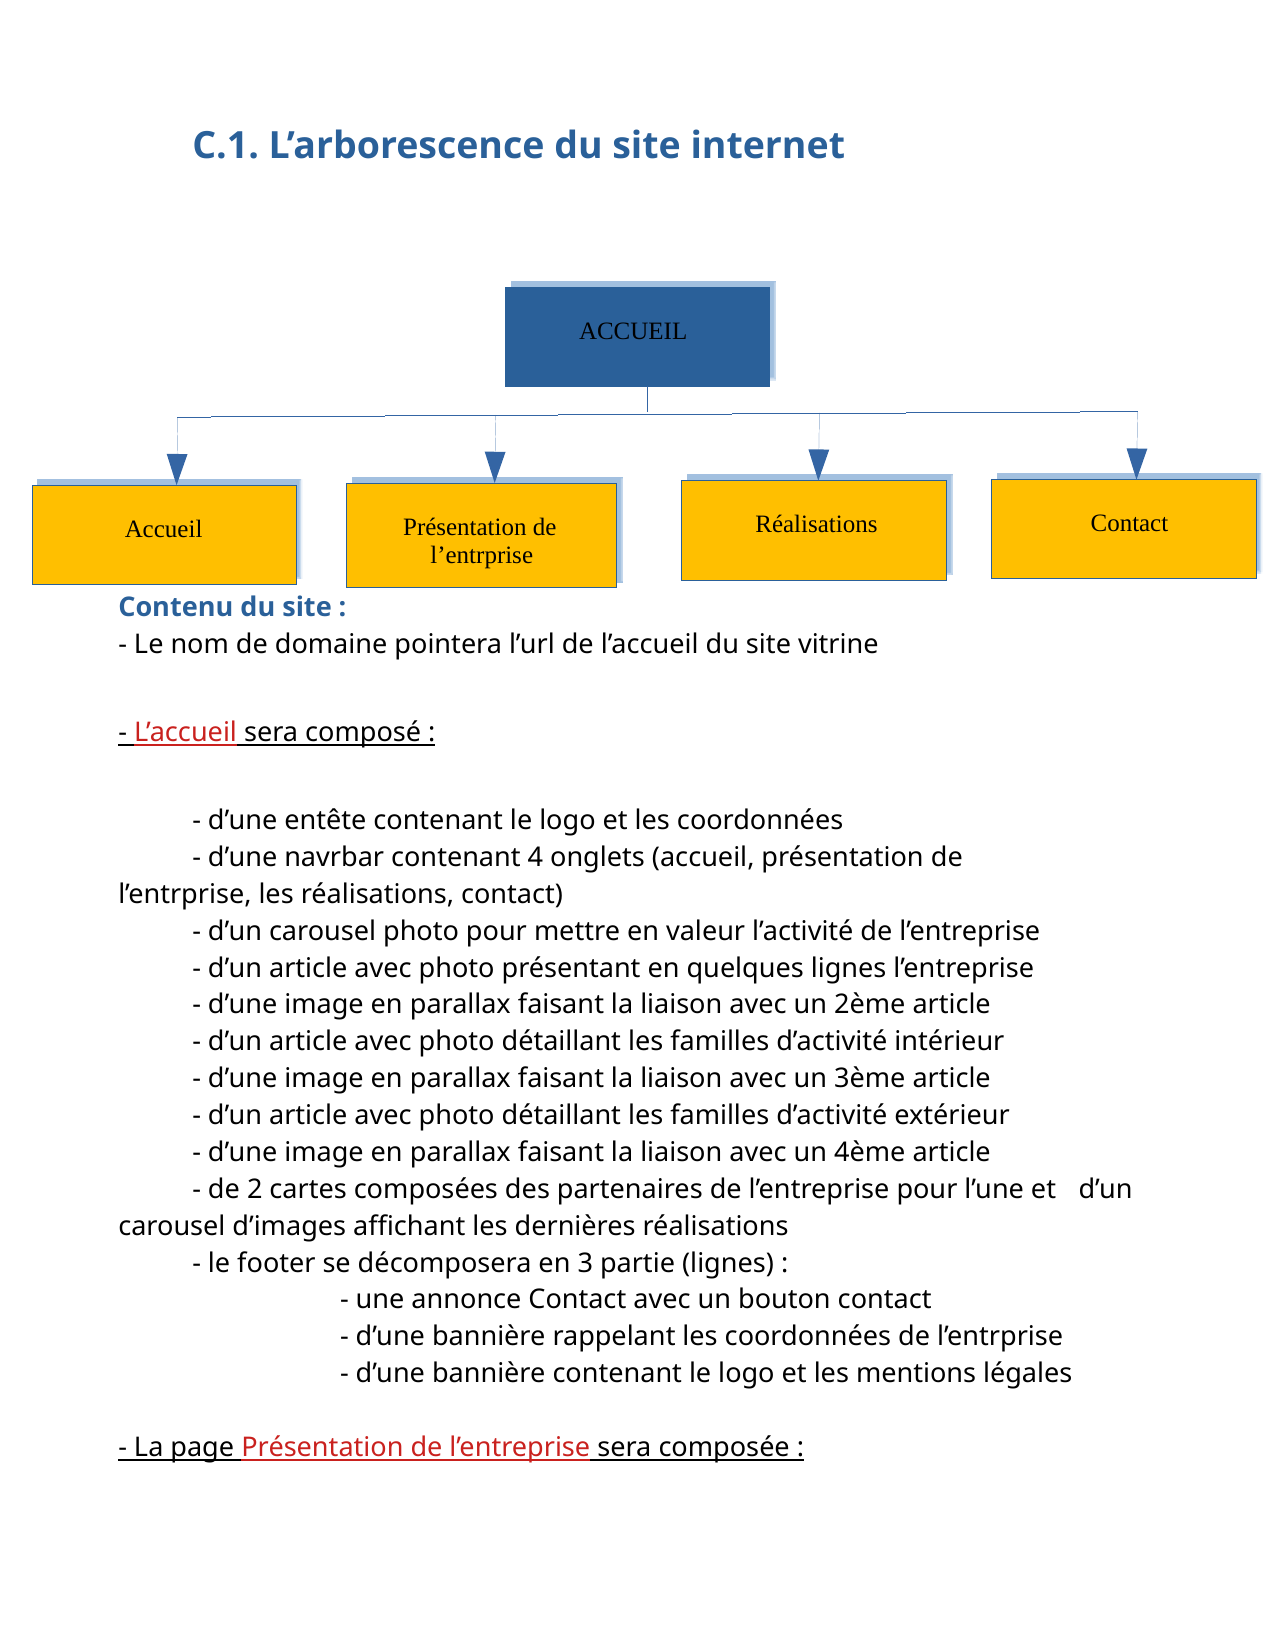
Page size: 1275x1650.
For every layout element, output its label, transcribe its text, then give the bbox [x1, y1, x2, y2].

text - d’un article avec photo détaillant les familles d’activité intérieur [118, 1022, 1157, 1059]
text - d’une image en parallax faisant la liaison avec un 2ème article [118, 985, 1157, 1022]
text - d’une bannière contenant le logo et les mentions légales [118, 1354, 1157, 1391]
text - d’un article avec photo détaillant les familles d’activité extérieur [118, 1096, 1157, 1132]
text - d’une bannière rappelant les coordonnées de l’entrprise [118, 1317, 1157, 1354]
text C.1. L’arborescence du site internet [118, 118, 1157, 169]
text - d’un article avec photo présentant en quelques lignes l’entreprise [118, 948, 1157, 985]
text - une annonce Contact avec un bouton contact [118, 1280, 1157, 1317]
text - La page Présentation de l’entreprise sera composée : [118, 1427, 1157, 1464]
text - d’une image en parallax faisant la liaison avec un 3ème article [118, 1059, 1157, 1096]
text - L’accueil sera composé : [118, 713, 1157, 749]
text - d’un carousel photo pour mettre en valeur l’activité de l’entreprise [118, 911, 1157, 948]
text - d’une image en parallax faisant la liaison avec un 4ème article [118, 1132, 1157, 1169]
text - d’une entête contenant le logo et les coordonnées [118, 801, 1157, 837]
text - d’une navrbar contenant 4 onglets (accueil, présentation de l’entrprise, les réalisations, contact) [118, 837, 1157, 911]
text - de 2 cartes composées des partenaires de l’entreprise pour l’une et d’un carousel d’images affichant les dernières réalisations [118, 1169, 1157, 1243]
text - Le nom de domaine pointera l’url de l’accueil du site vitrine [118, 625, 1157, 662]
text Contenu du site : [118, 456, 1157, 625]
text - le footer se décomposera en 3 partie (lignes) : [118, 1243, 1157, 1280]
